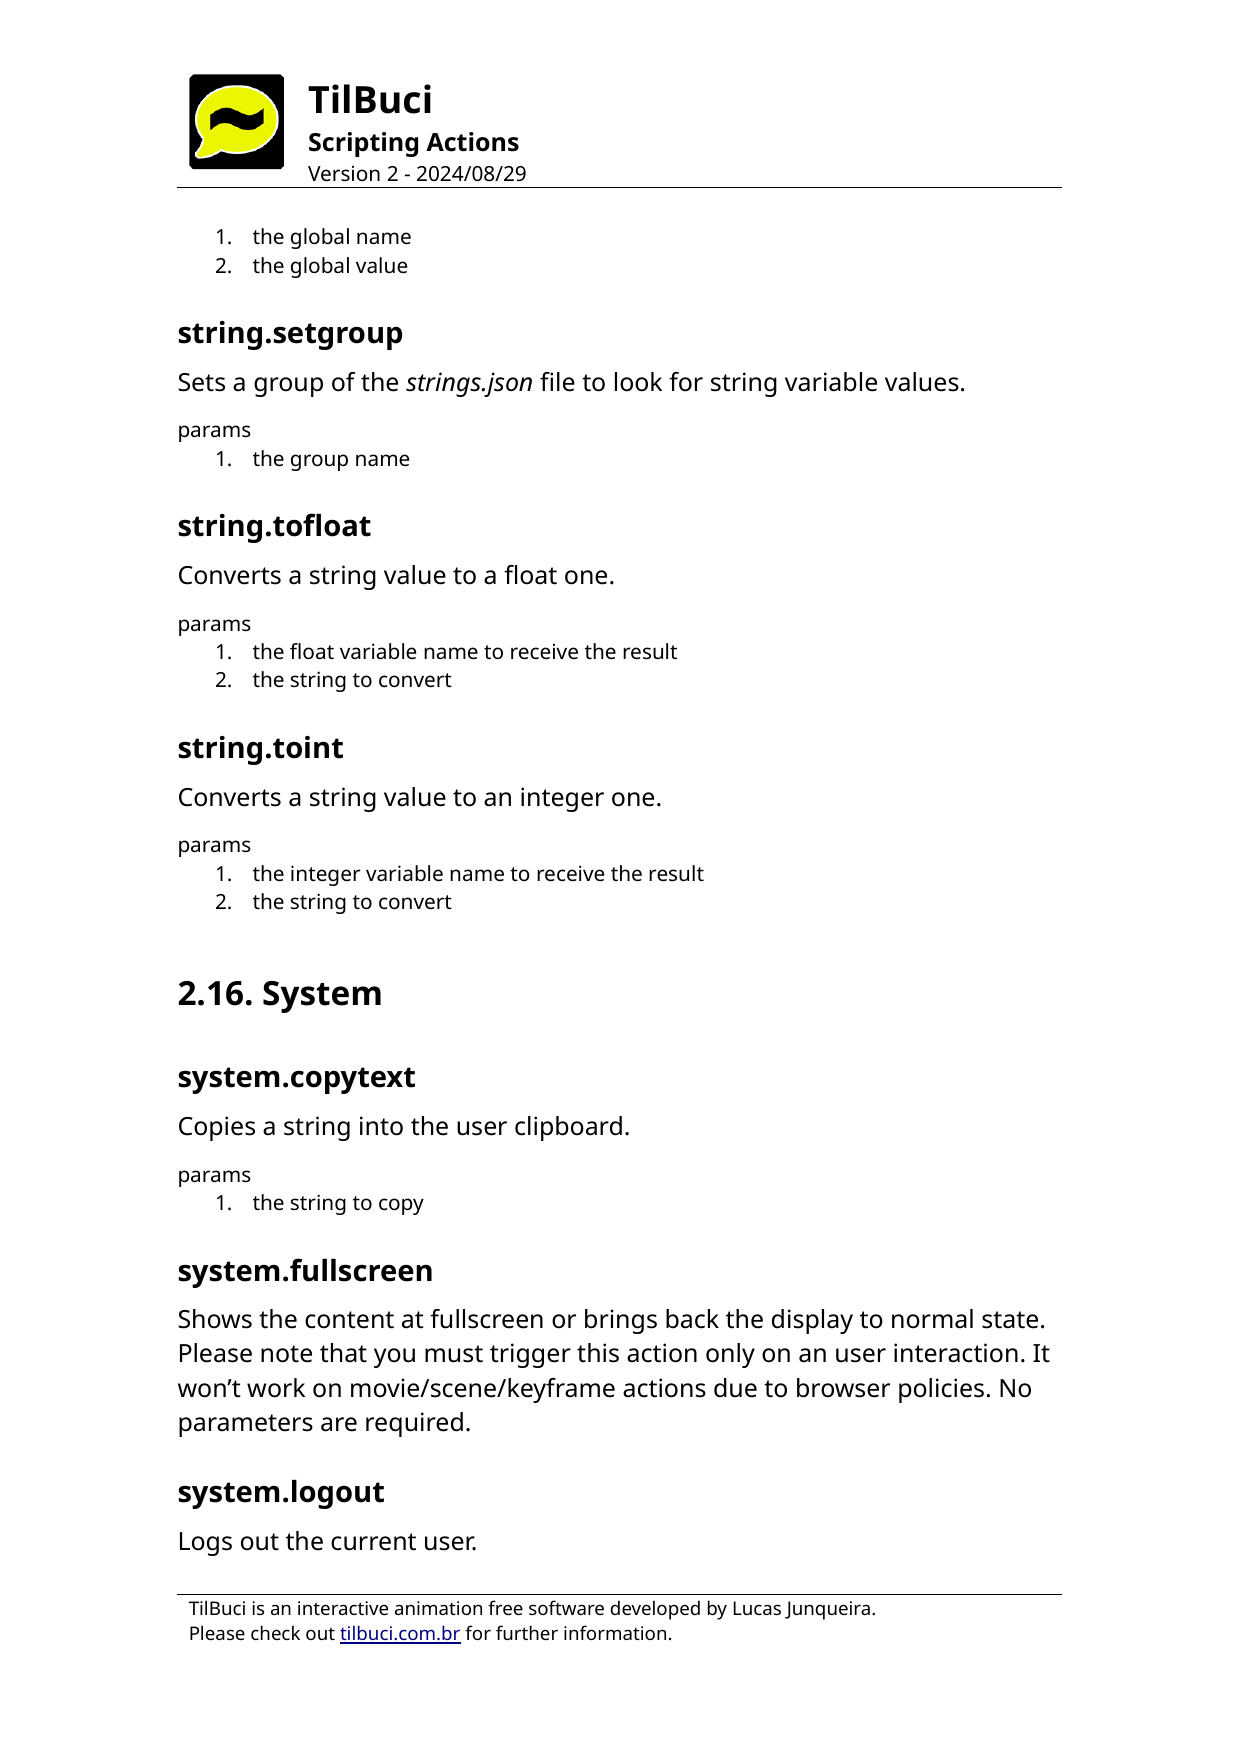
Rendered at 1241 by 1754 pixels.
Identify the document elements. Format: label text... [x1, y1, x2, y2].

text Logs out the current user. [177, 1524, 1063, 1558]
list params [177, 416, 1063, 444]
list the float variable name to receive the result [215, 637, 1063, 666]
list the group name [215, 444, 1063, 472]
subtitle system.copytext [177, 1057, 1063, 1096]
subtitle 2.16. System [177, 970, 1063, 1015]
list params [177, 1160, 1063, 1188]
subtitle string.tofloat [177, 506, 1063, 545]
text Copies a string into the user clipboard. [177, 1109, 1063, 1143]
list the global value [215, 251, 1063, 279]
text Shows the content at fullscreen or brings back the display to normal state. Please note that you must trigger this action only on an user interaction. It won’t work on movie/scene/keyframe actions due to browser policies. No parameters are required. [177, 1302, 1063, 1438]
text Converts a string value to a float one. [177, 558, 1063, 592]
list params [177, 609, 1063, 637]
text Converts a string value to an integer one. [177, 779, 1063, 813]
list the string to copy [215, 1188, 1063, 1217]
subtitle string.toint [177, 727, 1063, 767]
subtitle system.logout [177, 1472, 1063, 1511]
subtitle system.fullscreen [177, 1250, 1063, 1289]
list the integer variable name to receive the result [215, 859, 1063, 887]
list params [177, 830, 1063, 859]
subtitle string.setgroup [177, 313, 1063, 352]
text Sets a group of the strings.json file to look for string variable values. [177, 365, 1063, 399]
list the string to convert [215, 887, 1063, 916]
list the string to convert [215, 666, 1063, 694]
list the global name [215, 222, 1063, 251]
